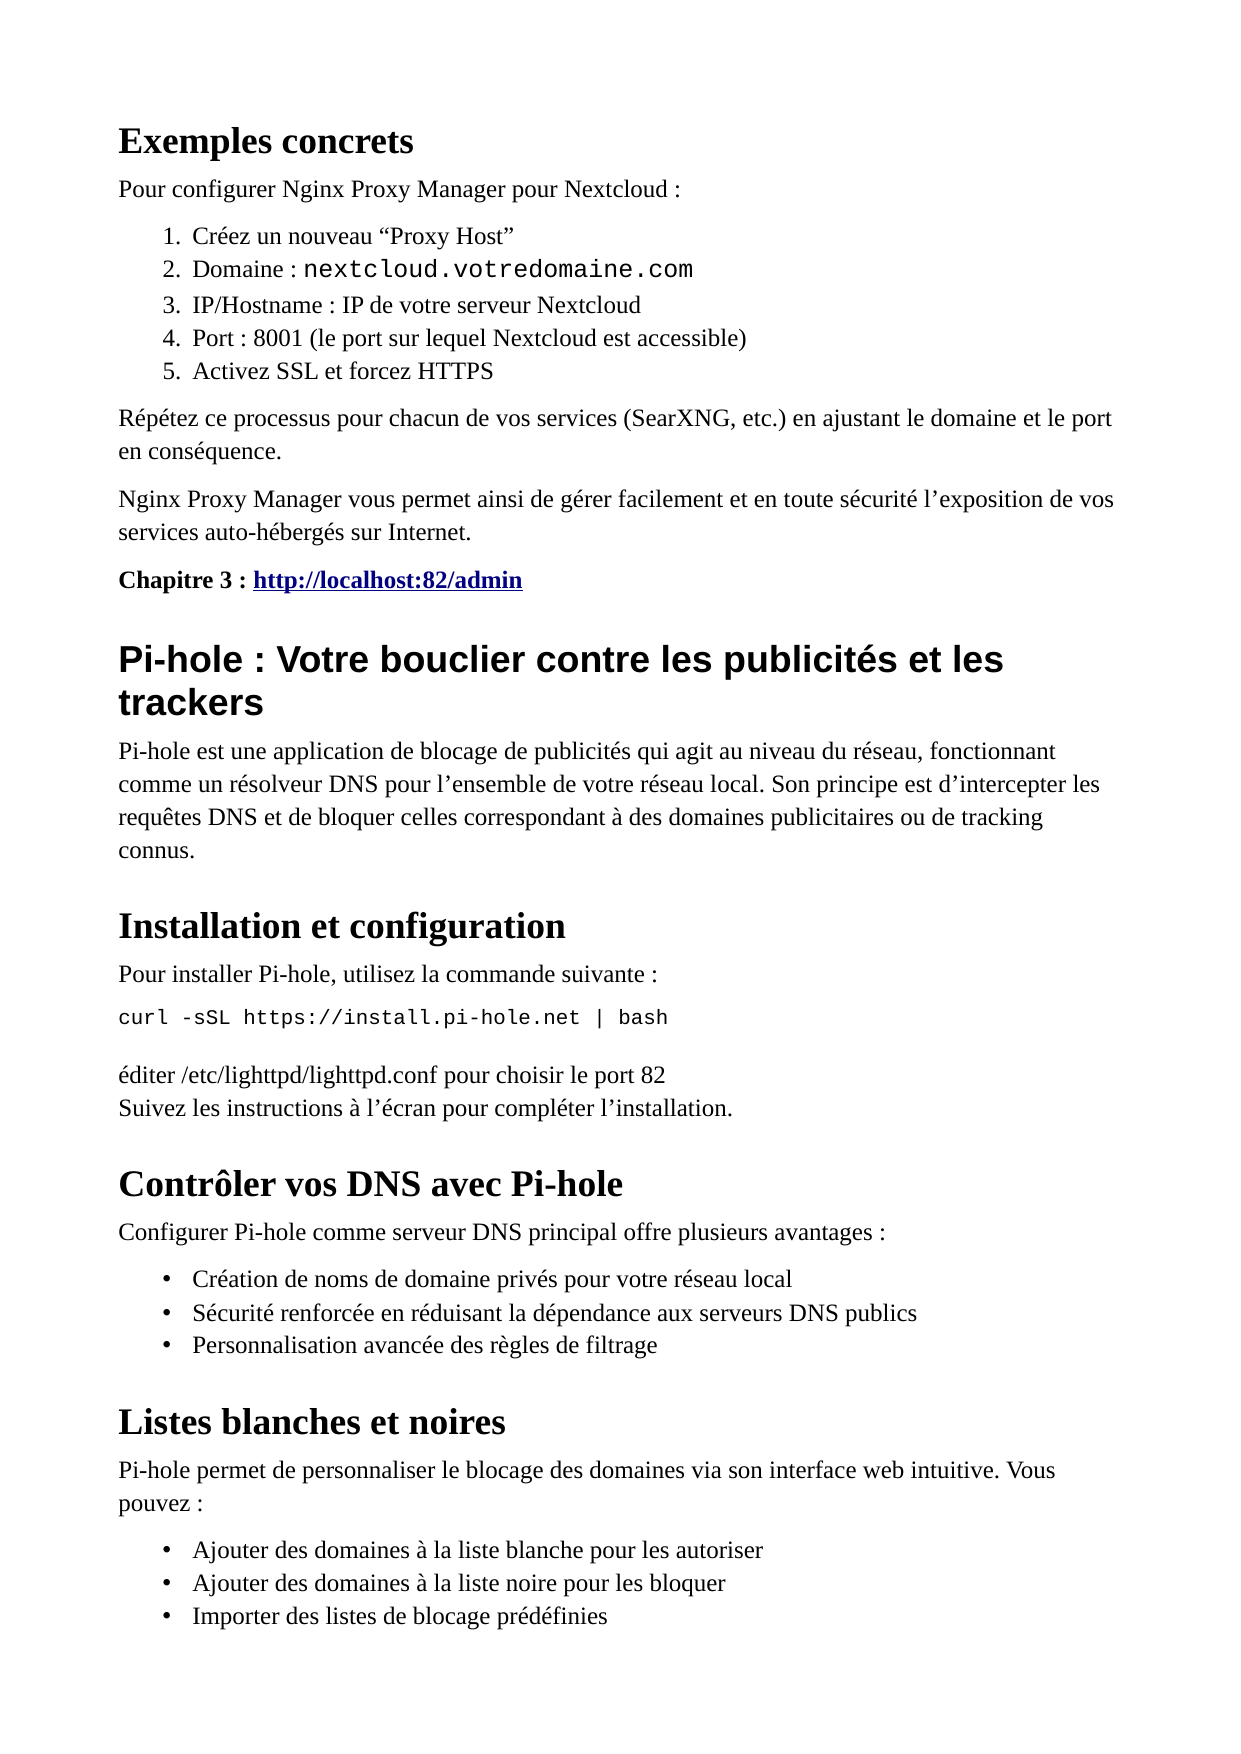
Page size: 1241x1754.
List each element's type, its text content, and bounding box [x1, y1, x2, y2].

list Domaine : nextcloud.votredomaine.com [162, 254, 1122, 285]
subtitle Listes blanches et noires [118, 1399, 1122, 1442]
text Pi-hole permet de personnaliser le blocage des domaines via son interface web intuitive. Vous pouvez : [118, 1455, 1122, 1516]
text Nginx Proxy Manager vous permet ainsi de gérer facilement et en toute sécurité l’exposition de vos services auto-hébergés sur Internet. [118, 484, 1122, 546]
list Importer des listes de blocage prédéfinies [162, 1601, 1122, 1630]
text Configurer Pi-hole comme serveur DNS principal offre plusieurs avantages : [118, 1217, 1122, 1246]
text Pour configurer Nginx Proxy Manager pour Nextcloud : [118, 174, 1122, 202]
list Activez SSL et forcez HTTPS [162, 356, 1122, 384]
text éditer /etc/lighttpd/lighttpd.conf pour choisir le port 82 Suivez les instructions à l’écran pour compléter l’installation. [118, 1060, 1122, 1122]
subtitle Contrôler vos DNS avec Pi-hole [118, 1161, 1122, 1204]
list Création de noms de domaine privés pour votre réseau local [162, 1264, 1122, 1293]
text Répétez ce processus pour chacun de vos services (SearXNG, etc.) en ajustant le domaine et le port en conséquence. [118, 403, 1122, 465]
list Personnalisation avancée des règles de filtrage [162, 1331, 1122, 1359]
text Pi-hole est une application de blocage de publicités qui agit au niveau du réseau, fonctionnant comme un résolveur DNS pour l’ensemble de votre réseau local. Son principe est d’intercepter les requêtes DNS et de bloquer celles correspondant à des domaines publicitaires ou de tracking connus. [118, 736, 1122, 864]
list Port : 8001 (le port sur lequel Nextcloud est accessible) [162, 323, 1122, 352]
list Ajouter des domaines à la liste blanche pour les autoriser [162, 1535, 1122, 1564]
subtitle Exemples concrets [118, 118, 1122, 161]
text Chapitre 3 : http://localhost:82/admin [118, 565, 1122, 593]
list IP/Hostname : IP de votre serveur Nextcloud [162, 290, 1122, 318]
subtitle Pi-hole : Votre bouclier contre les publicités et les trackers [118, 637, 1122, 723]
list Ajouter des domaines à la liste noire pour les bloquer [162, 1568, 1122, 1597]
subtitle Installation et configuration [118, 903, 1122, 947]
list Créez un nouveau “Proxy Host” [162, 221, 1122, 250]
text curl -sSL https://install.pi-hole.net | bash [118, 1007, 1122, 1030]
list Sécurité renforcée en réduisant la dépendance aux serveurs DNS publics [162, 1298, 1122, 1326]
text Pour installer Pi-hole, utilisez la commande suivante : [118, 959, 1122, 988]
